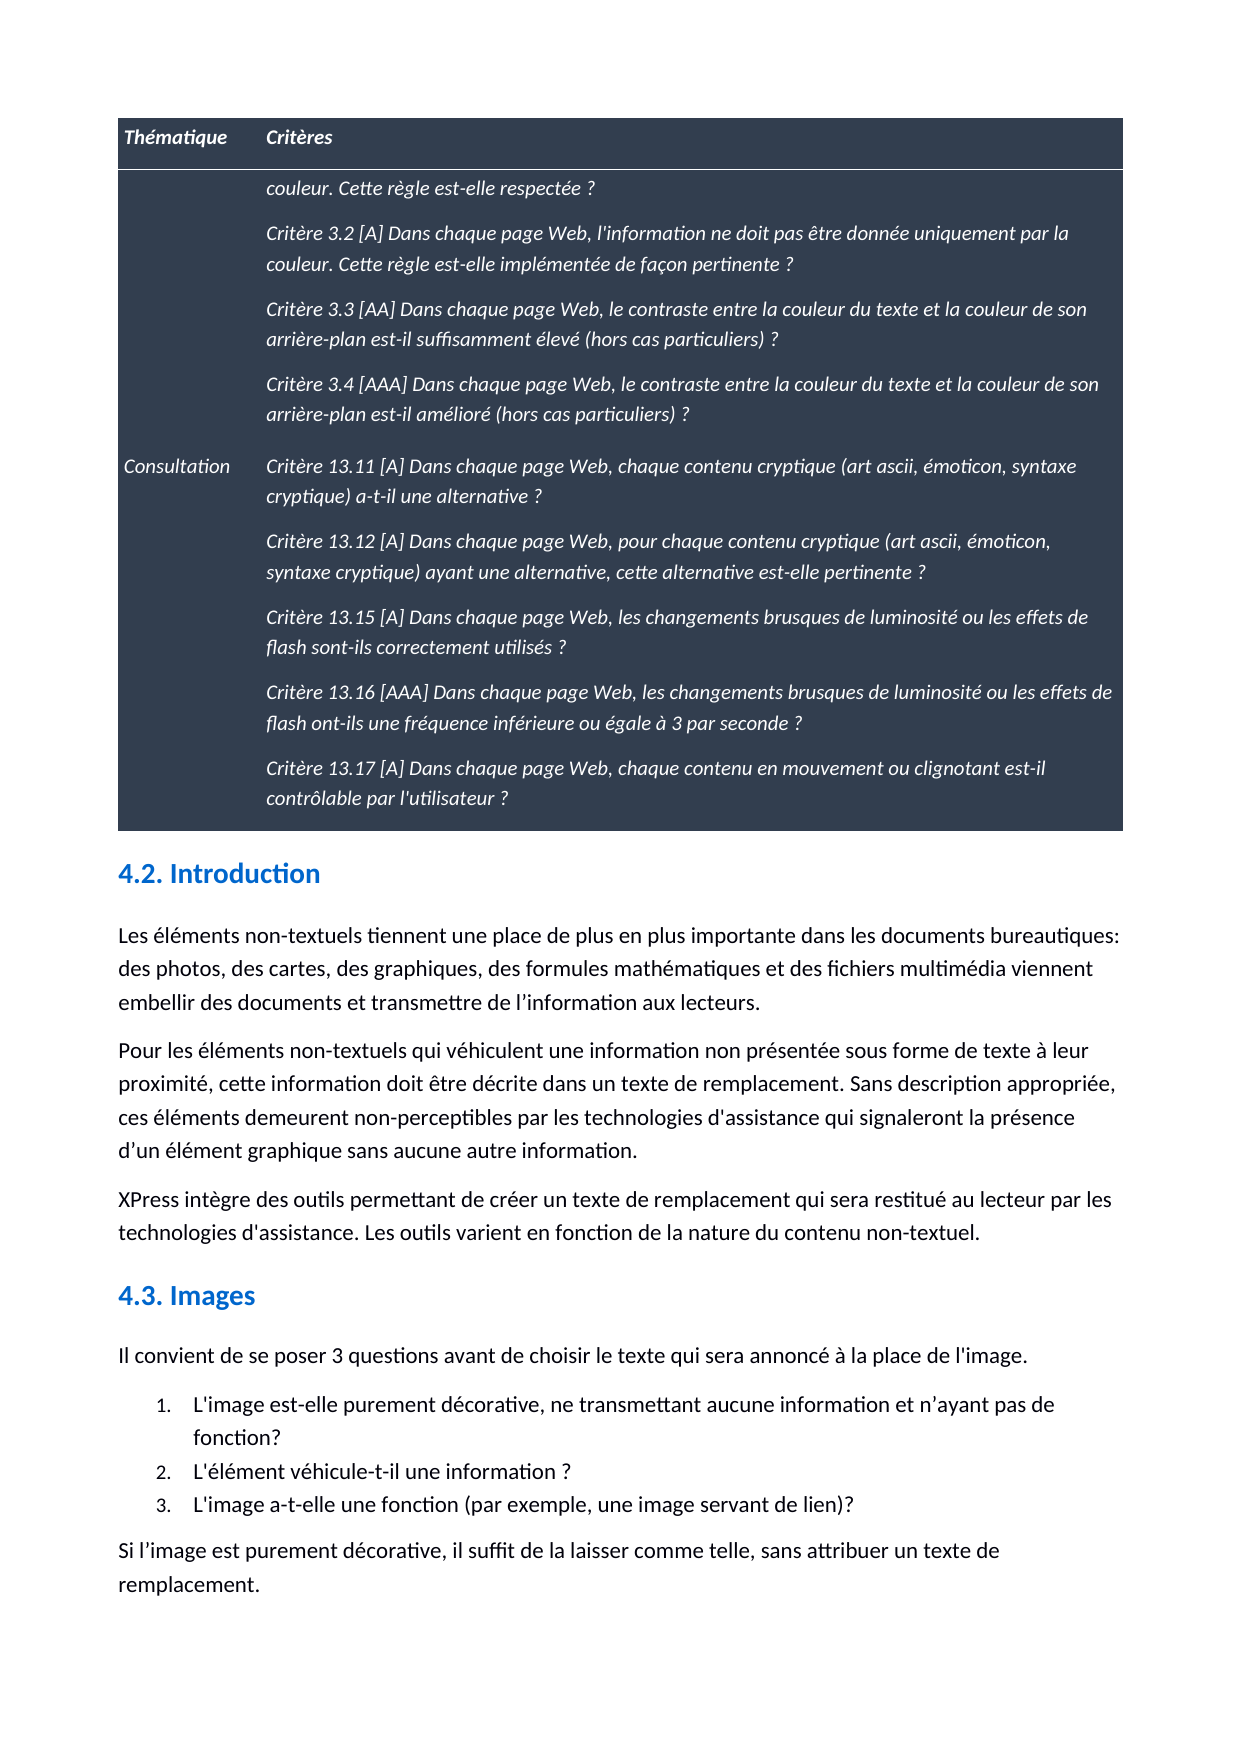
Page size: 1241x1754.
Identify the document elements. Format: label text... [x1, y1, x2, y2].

text Les éléments non-textuels tiennent une place de plus en plus importante dans les documents bureautiques: des photos, des cartes, des graphiques, des formules mathématiques et des fichiers multimédia viennent embellir des documents et transmettre de l’information aux lecteurs. [118, 921, 1122, 1016]
list L'image est-elle purement décorative, ne transmettant aucune information et n’ayant pas de fonction? [156, 1390, 1122, 1451]
table_header Critères [261, 118, 1123, 169]
table_cell [118, 170, 261, 447]
subtitle 4.2. Introduction [118, 856, 1122, 891]
list L'image a-t-elle une fonction (par exemple, une image servant de lien)? [156, 1490, 1122, 1518]
list L'élément véhicule-t-il une information ? [156, 1457, 1122, 1485]
subtitle 4.3. Images [118, 1277, 1122, 1312]
text Si l’image est purement décorative, il suffit de la laisser comme telle, sans attribuer un texte de remplacement. [118, 1536, 1122, 1598]
text Il convient de se poser 3 questions avant de choisir le texte qui sera annoncé à la place de l'image. [118, 1342, 1122, 1370]
table_header Thématique [118, 118, 261, 169]
table_cell couleur. Cette règle est-elle respectée ? Critère 3.2 [A] Dans chaque page Web, l'information ne doit pas être donnée uniquement par la couleur. Cette règle est-elle implémentée de façon pertinente ? Critère 3.3 [AA] Dans chaque page Web, le contraste entre la couleur du texte et la couleur de son arrière-plan est-il suffisamment élevé (hors cas particuliers) ? Critère 3.4 [AAA] Dans chaque page Web, le contraste entre la couleur du texte et la couleur de son arrière-plan est-il amélioré (hors cas particuliers) ? [261, 170, 1123, 447]
table_cell Critère 13.11 [A] Dans chaque page Web, chaque contenu cryptique (art ascii, émoticon, syntaxe cryptique) a-t-il une alternative ? Critère 13.12 [A] Dans chaque page Web, pour chaque contenu cryptique (art ascii, émoticon, syntaxe cryptique) ayant une alternative, cette alternative est-elle pertinente ? Critère 13.15 [A] Dans chaque page Web, les changements brusques de luminosité ou les effets de flash sont-ils correctement utilisés ? Critère 13.16 [AAA] Dans chaque page Web, les changements brusques de luminosité ou les effets de flash ont-ils une fréquence inférieure ou égale à 3 par seconde ? Critère 13.17 [A] Dans chaque page Web, chaque contenu en mouvement ou clignotant est-il contrôlable par l'utilisateur ? [261, 447, 1123, 831]
table_cell Consultation [118, 447, 261, 831]
text Pour les éléments non-textuels qui véhiculent une information non présentée sous forme de texte à leur proximité, cette information doit être décrite dans un texte de remplacement. Sans description appropriée, ces éléments demeurent non-perceptibles par les technologies d'assistance qui signaleront la présence d’un élément graphique sans aucune autre information. [118, 1036, 1122, 1164]
text XPress intègre des outils permettant de créer un texte de remplacement qui sera restitué au lecteur par les technologies d'assistance. Les outils varient en fonction de la nature du contenu non-textuel. [118, 1185, 1122, 1246]
